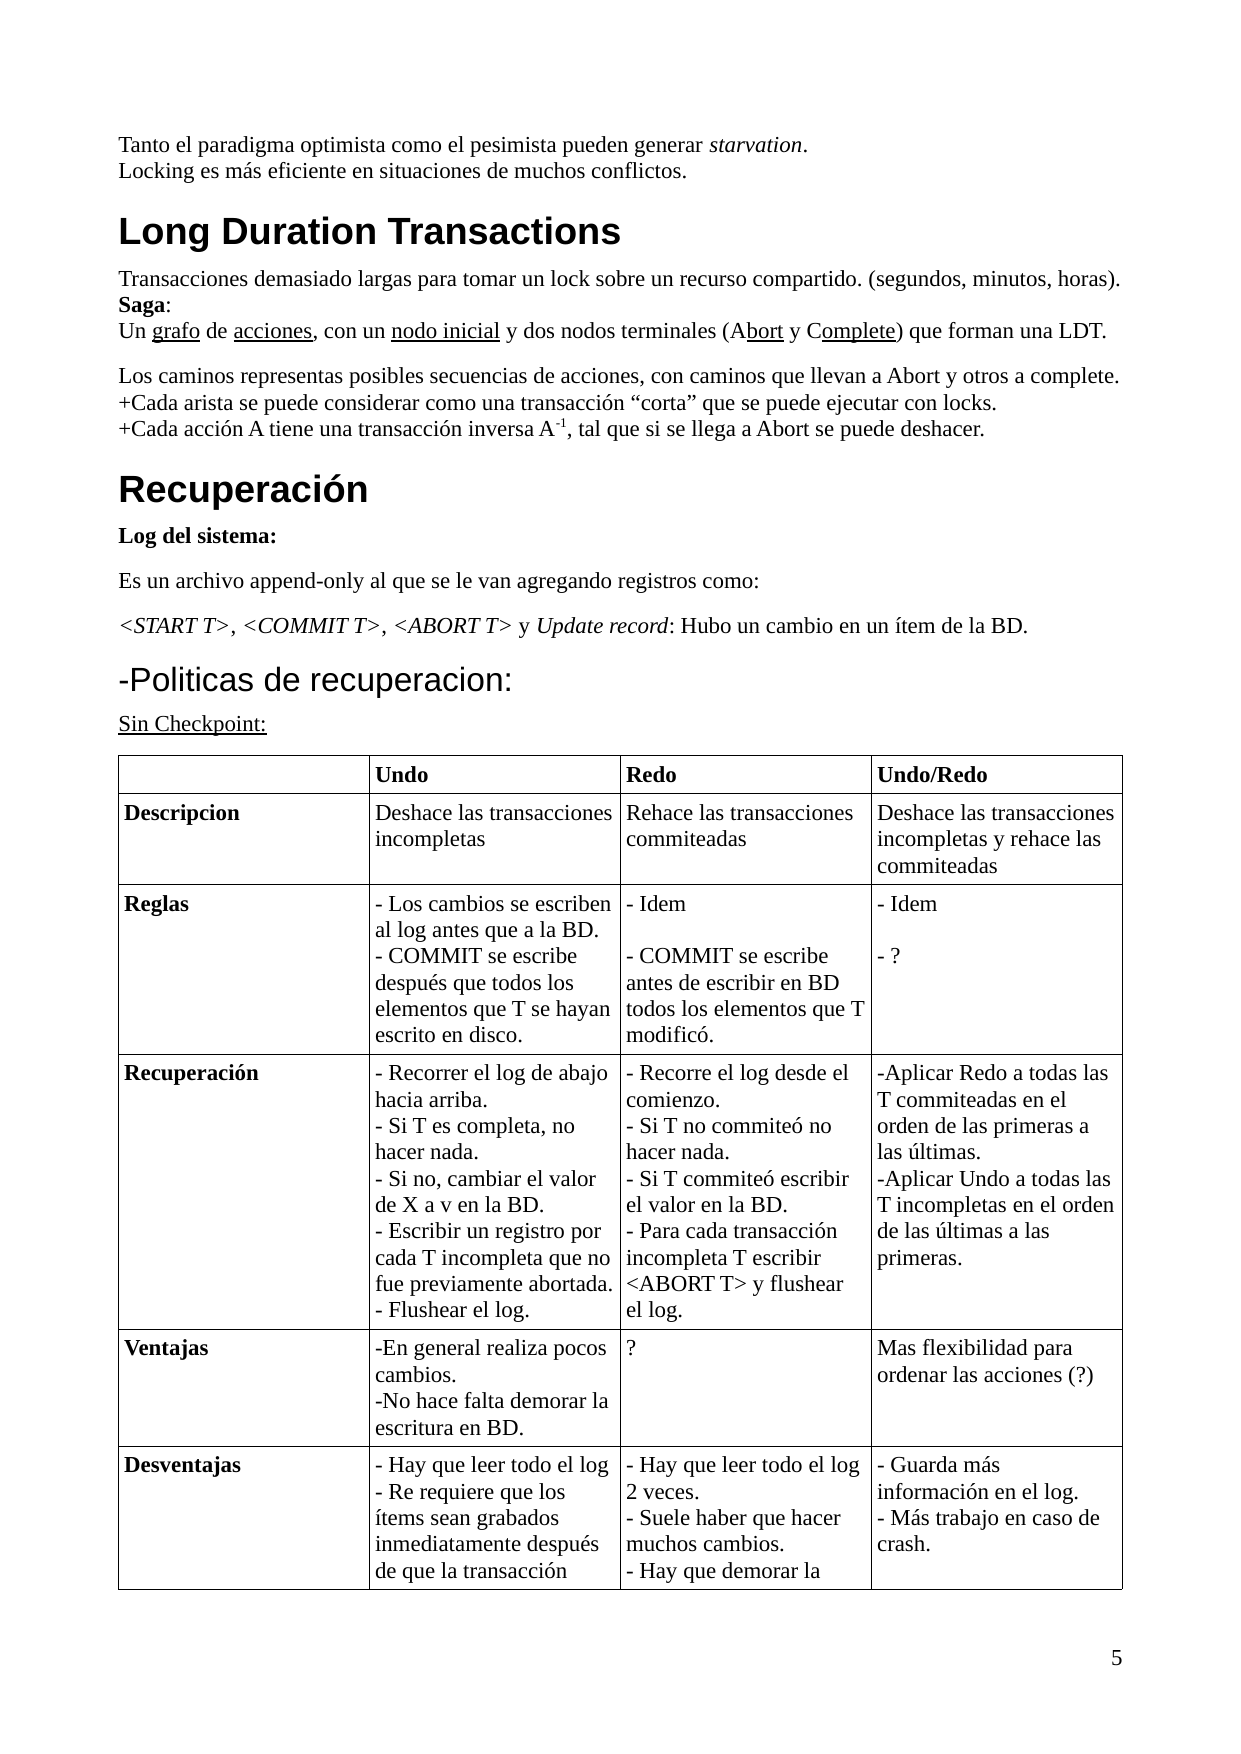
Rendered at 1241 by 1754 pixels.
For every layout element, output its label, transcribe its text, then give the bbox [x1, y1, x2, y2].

text Log del sistema: [118, 523, 1122, 549]
table_header Undo [370, 756, 620, 793]
text Un grafo de acciones, con un nodo inicial y dos nodos terminales (Abort y Complete) que forman una LDT. [118, 318, 1122, 344]
text Es un archivo append-only al que se le van agregando registros como: [118, 567, 1122, 594]
text Sin Checkpoint: [118, 711, 1122, 737]
table_cell - Guarda más información en el log. - Más trabajo en caso de crash. [872, 1447, 1122, 1589]
table_cell Deshace las transacciones incompletas [370, 794, 620, 884]
table_cell ? [621, 1330, 871, 1446]
text +Cada acción A tiene una transacción inversa A-1, tal que si se llega a Abort se puede deshacer. [118, 415, 1122, 441]
table_cell Rehace las transacciones commiteadas [621, 794, 871, 884]
table_cell - Hay que leer todo el log - Re requiere que los ítems sean grabados inmediatamente después de que la transacción [370, 1447, 620, 1589]
table_cell - Recorrer el log de abajo hacia arriba. - Si T es completa, no hacer nada. - Si no, cambiar el valor de X a v en la BD. - Escribir un registro por cada T incompleta que no fue previamente abortada. - Flushear el log. [370, 1055, 620, 1329]
table_cell Descripcion [119, 794, 369, 884]
table_cell - Recorre el log desde el comienzo. - Si T no commiteó no hacer nada. - Si T commiteó escribir el valor en la BD. - Para cada transacción incompleta T escribir <ABORT T> y flushear el log. [621, 1055, 871, 1329]
table_cell Recuperación [119, 1055, 369, 1329]
table_cell - Idem - ? [872, 885, 1122, 1053]
table_header [119, 756, 369, 793]
table_cell Desventajas [119, 1447, 369, 1589]
text <START T>, <COMMIT T>, <ABORT T> y Update record: Hubo un cambio en un ítem de la BD. [118, 612, 1122, 638]
text Transacciones demasiado largas para tomar un lock sobre un recurso compartido. (segundos, minutos, horas). [118, 265, 1122, 291]
table_cell -Aplicar Redo a todas las T commiteadas en el orden de las primeras a las últimas. -Aplicar Undo a todas las T incompletas en el orden de las últimas a las primeras. [872, 1055, 1122, 1329]
table_cell Ventajas [119, 1330, 369, 1446]
subtitle -Politicas de recuperacion: [118, 659, 1122, 698]
subtitle Recuperación [118, 466, 1122, 510]
table_cell -En general realiza pocos cambios. -No hace falta demorar la escritura en BD. [370, 1330, 620, 1446]
table_cell Reglas [119, 885, 369, 1053]
text Locking es más eficiente en situaciones de muchos conflictos. [118, 157, 1122, 184]
text Tanto el paradigma optimista como el pesimista pueden generar starvation. [118, 131, 1122, 157]
text Los caminos representas posibles secuencias de acciones, con caminos que llevan a Abort y otros a complete. [118, 362, 1122, 389]
table_cell Mas flexibilidad para ordenar las acciones (?) [872, 1330, 1122, 1446]
text +Cada arista se puede considerar como una transacción “corta” que se puede ejecutar con locks. [118, 389, 1122, 415]
table_cell - Idem - COMMIT se escribe antes de escribir en BD todos los elementos que T modificó. [621, 885, 871, 1053]
table_cell - Los cambios se escriben al log antes que a la BD. - COMMIT se escribe después que todos los elementos que T se hayan escrito en disco. [370, 885, 620, 1053]
subtitle Long Duration Transactions [118, 209, 1122, 252]
table_header Redo [621, 756, 871, 793]
table_cell Deshace las transacciones incompletas y rehace las commiteadas [872, 794, 1122, 884]
text Saga: [118, 291, 1122, 318]
table_header Undo/Redo [872, 756, 1122, 793]
table_cell - Hay que leer todo el log 2 veces. - Suele haber que hacer muchos cambios. - Hay que demorar la [621, 1447, 871, 1589]
